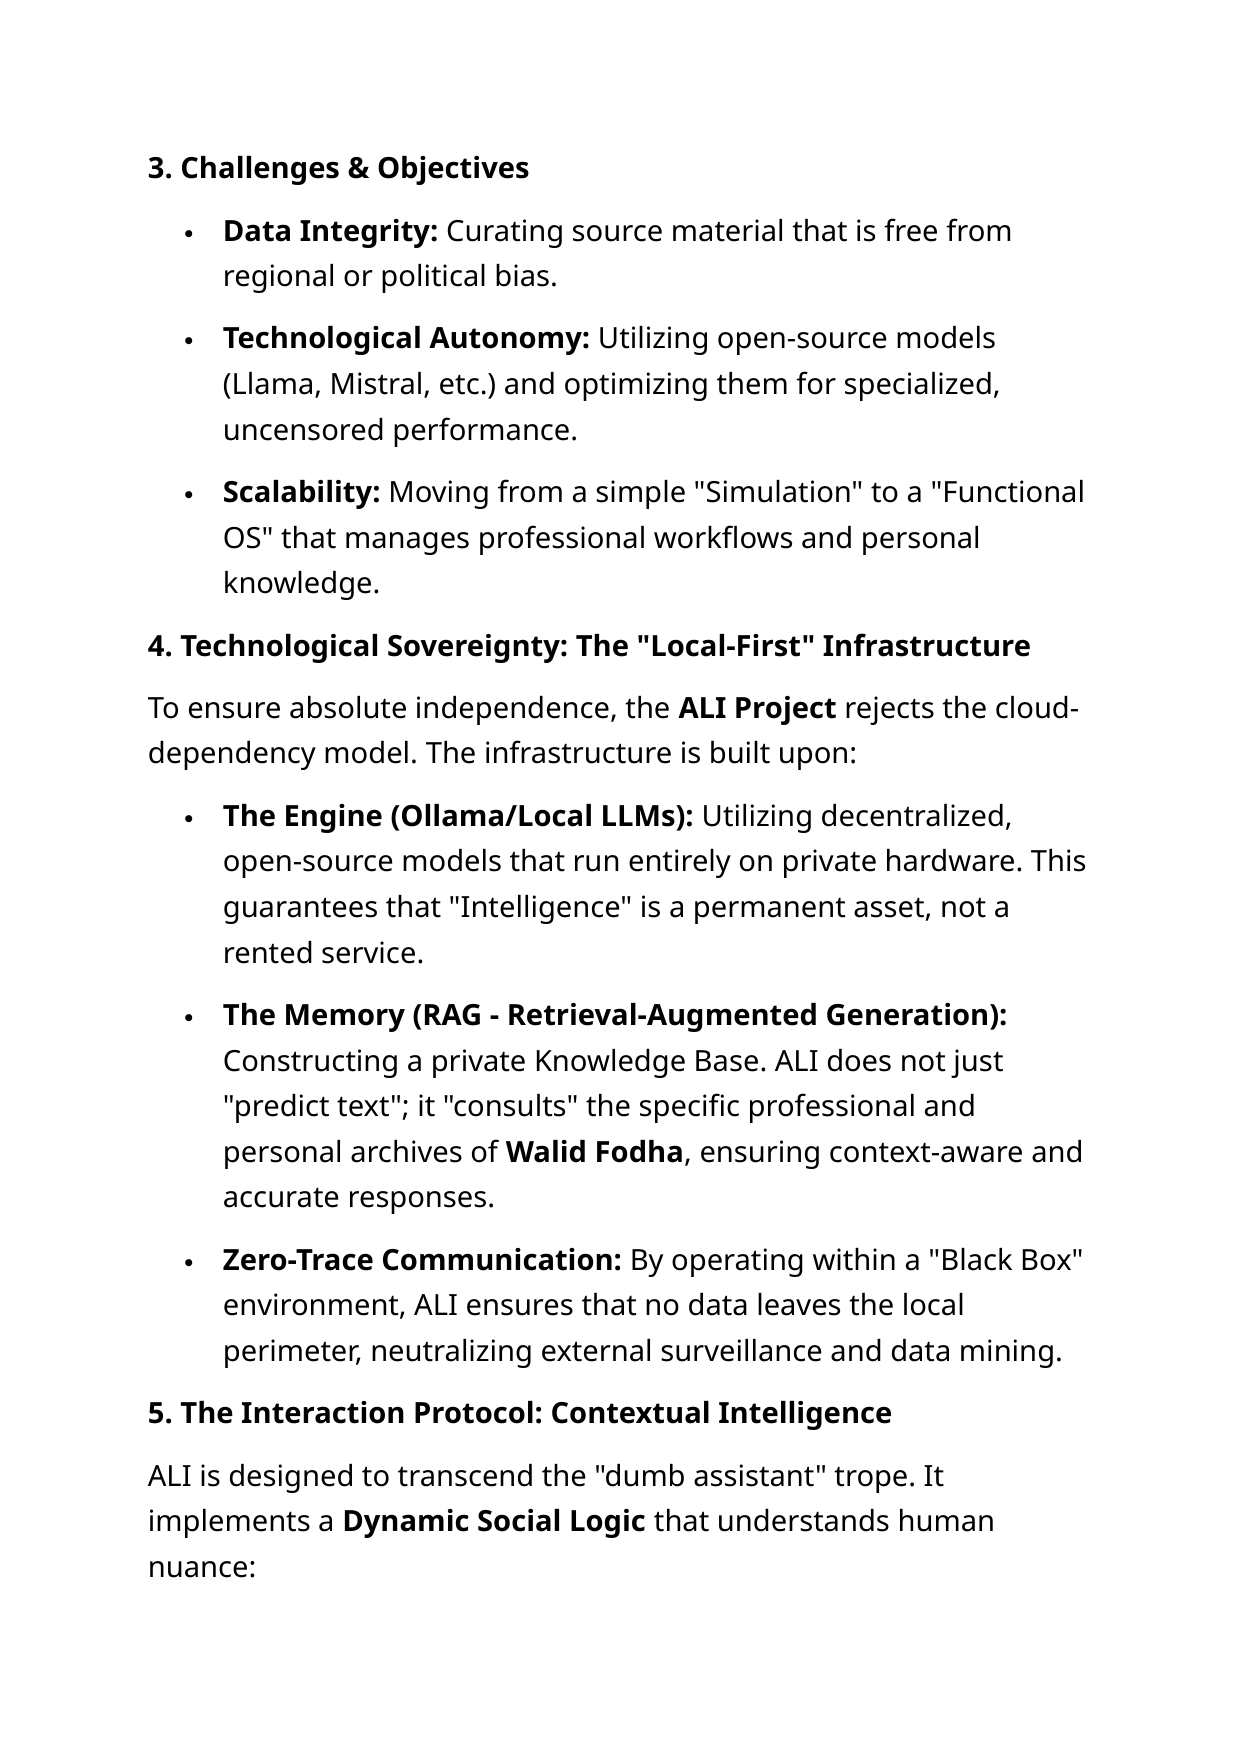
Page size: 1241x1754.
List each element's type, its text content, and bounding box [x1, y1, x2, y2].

list Zero-Trace Communication: By operating within a "Black Box" environment, ALI ensures that no data leaves the local perimeter, neutralizing external surveillance and data mining. [185, 1239, 1093, 1370]
list The Memory (RAG - Retrieval-Augmented Generation): Constructing a private Knowledge Base. ALI does not just "predict text"; it "consults" the specific professional and personal archives of Walid Fodha, ensuring context-aware and accurate responses. [185, 994, 1093, 1216]
text 5. The Interaction Protocol: Contextual Intelligence [148, 1393, 1093, 1432]
text 3. Challenges & Objectives [148, 148, 1093, 187]
text ALI is designed to transcend the "dumb assistant" trope. It implements a Dynamic Social Logic that understands human nuance: [148, 1455, 1093, 1586]
list Data Integrity: Curating source material that is free from regional or political bias. [185, 210, 1093, 295]
text 4. Technological Sovereignty: The "Local-First" Infrastructure [148, 625, 1093, 664]
list Technological Autonomy: Utilizing open-source models (Llama, Mistral, etc.) and optimizing them for specialized, uncensored performance. [185, 318, 1093, 449]
text To ensure absolute independence, the ALI Project rejects the cloud-dependency model. The infrastructure is built upon: [148, 687, 1093, 772]
list Scalability: Moving from a simple "Simulation" to a "Functional OS" that manages professional workflows and personal knowledge. [185, 471, 1093, 602]
list The Engine (Ollama/Local LLMs): Utilizing decentralized, open-source models that run entirely on private hardware. This guarantees that "Intelligence" is a permanent asset, not a rented service. [185, 795, 1093, 972]
